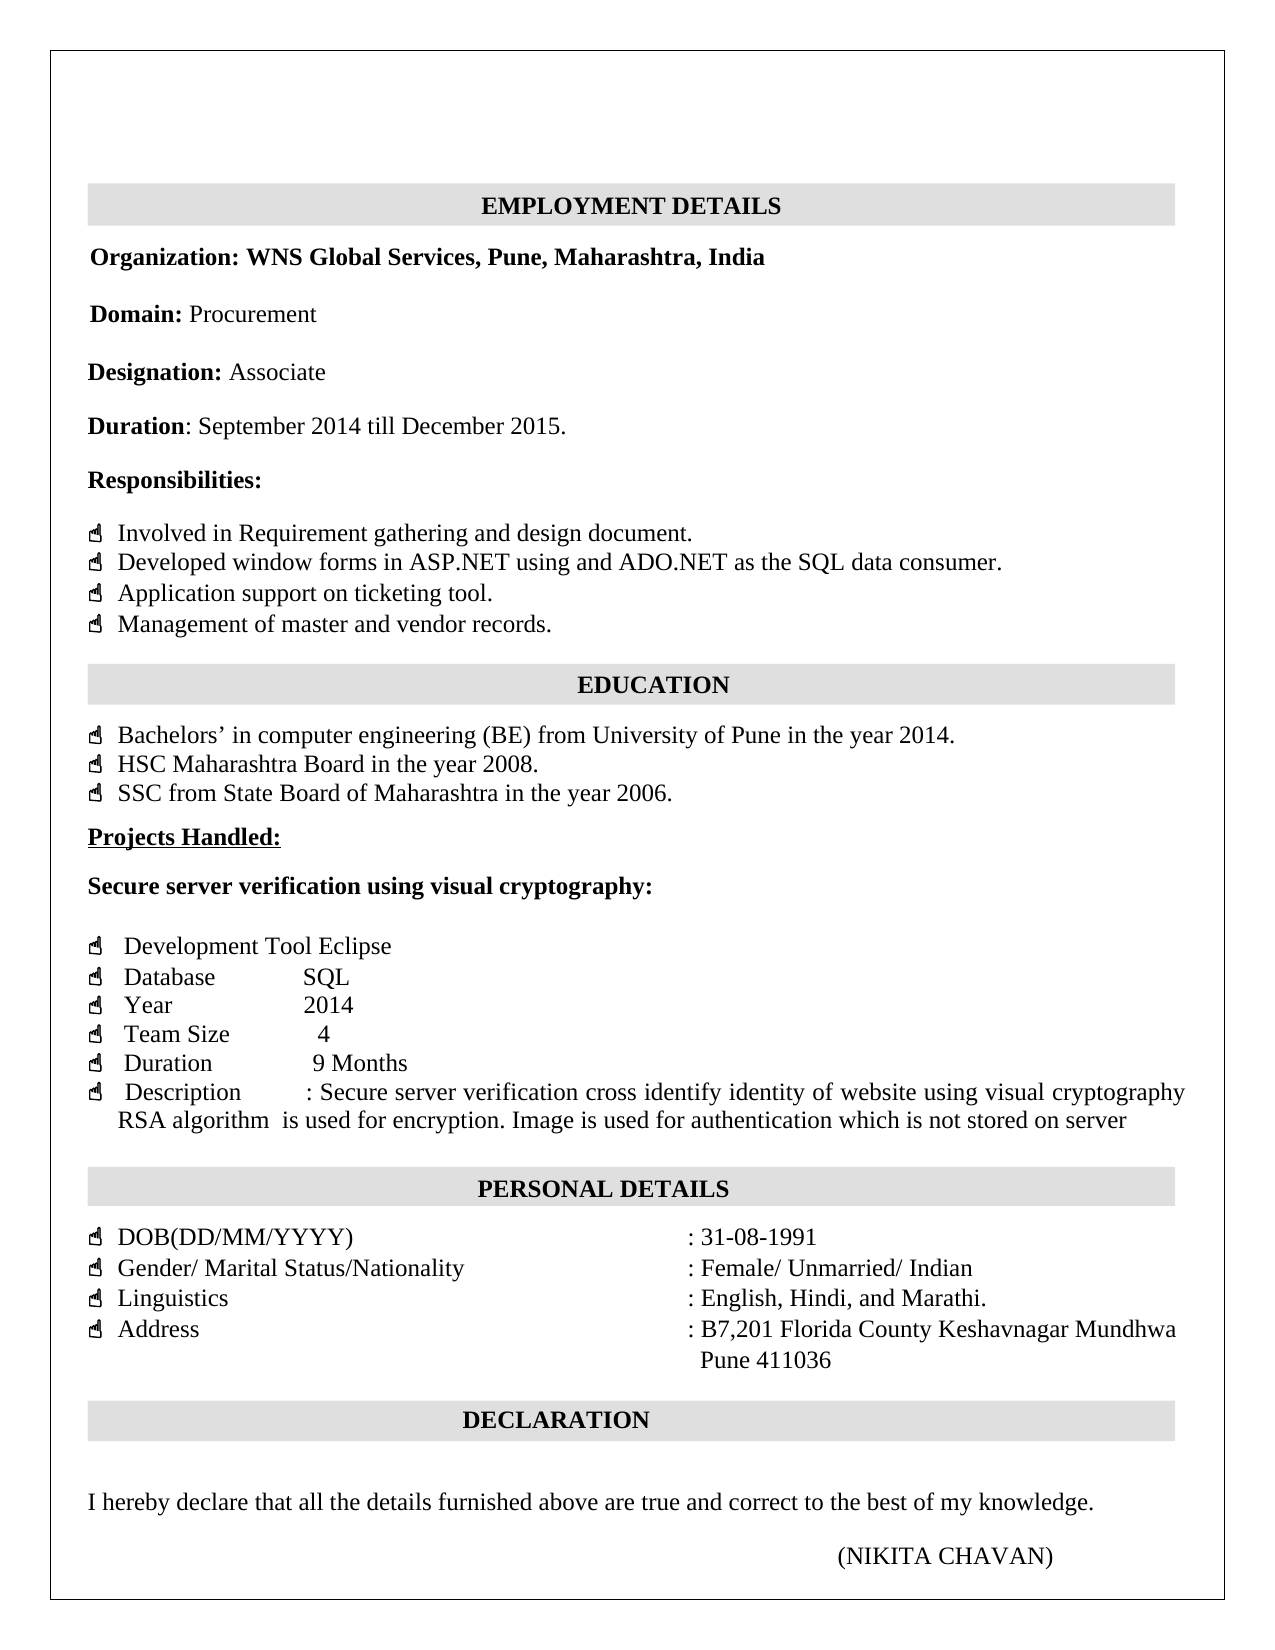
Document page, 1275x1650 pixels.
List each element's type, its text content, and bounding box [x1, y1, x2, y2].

list SSC from State Board of Maharashtra in the year 2006. [87, 778, 1187, 807]
text Organization: WNS Global Services, Pune, Maharashtra, India [89, 243, 1187, 271]
text (NIKITA CHAVAN) [762, 1541, 1187, 1570]
list Address : B7,201 Florida County Keshavnagar Mundhwa [87, 1314, 1187, 1343]
list Database SQL [87, 962, 1187, 991]
list Gender/ Marital Status/Nationality : Female/ Unmarried/ Indian [87, 1253, 1187, 1281]
list DOB(DD/MM/YYYY) : 31-08-1991 [87, 1222, 1187, 1251]
text DECLARATION [462, 1405, 1187, 1433]
subtitle Secure server verification using visual cryptography: [87, 871, 1187, 900]
text Pune 411036 [612, 1345, 1187, 1374]
list Involved in Requirement gathering and design document. [87, 518, 1187, 547]
text Designation: Associate [87, 357, 1187, 386]
list Bachelors’ in computer engineering (BE) from University of Pune in the year 2014. [87, 720, 1187, 749]
text Domain: Procurement [89, 300, 1187, 328]
list Team Size 4 [87, 1019, 1187, 1048]
list Linguistics : English, Hindi, and Marathi. [87, 1283, 1187, 1312]
text Duration: September 2014 till December 2015. [87, 411, 1187, 439]
list Duration 9 Months [87, 1048, 1187, 1077]
list Application support on ticketing tool. [87, 578, 1187, 607]
text Responsibilities: [87, 465, 1187, 493]
list Development Tool Eclipse [87, 931, 1187, 960]
list HSC Maharashtra Board in the year 2008. [87, 749, 1187, 778]
text I hereby declare that all the details furnished above are true and correct to the best of my knowledge. [87, 1487, 1187, 1516]
list Year 2014 [87, 991, 1187, 1019]
text PERSONAL DETAILS [477, 1174, 1160, 1198]
text Projects Handled: [87, 828, 1187, 850]
list Management of master and vendor records. [87, 609, 1187, 638]
list Description : Secure server verification cross identify identity of website using visual cryptography RSA algorithm is used for encryption. Image is used for authentication which is not stored on server [87, 1077, 1187, 1134]
text EMPLOYMENT DETAILS [102, 191, 1160, 218]
list Developed window forms in ASP.NET using and ADO.NET as the SQL data consumer. [87, 547, 1187, 576]
text EDUCATION [577, 671, 1187, 699]
